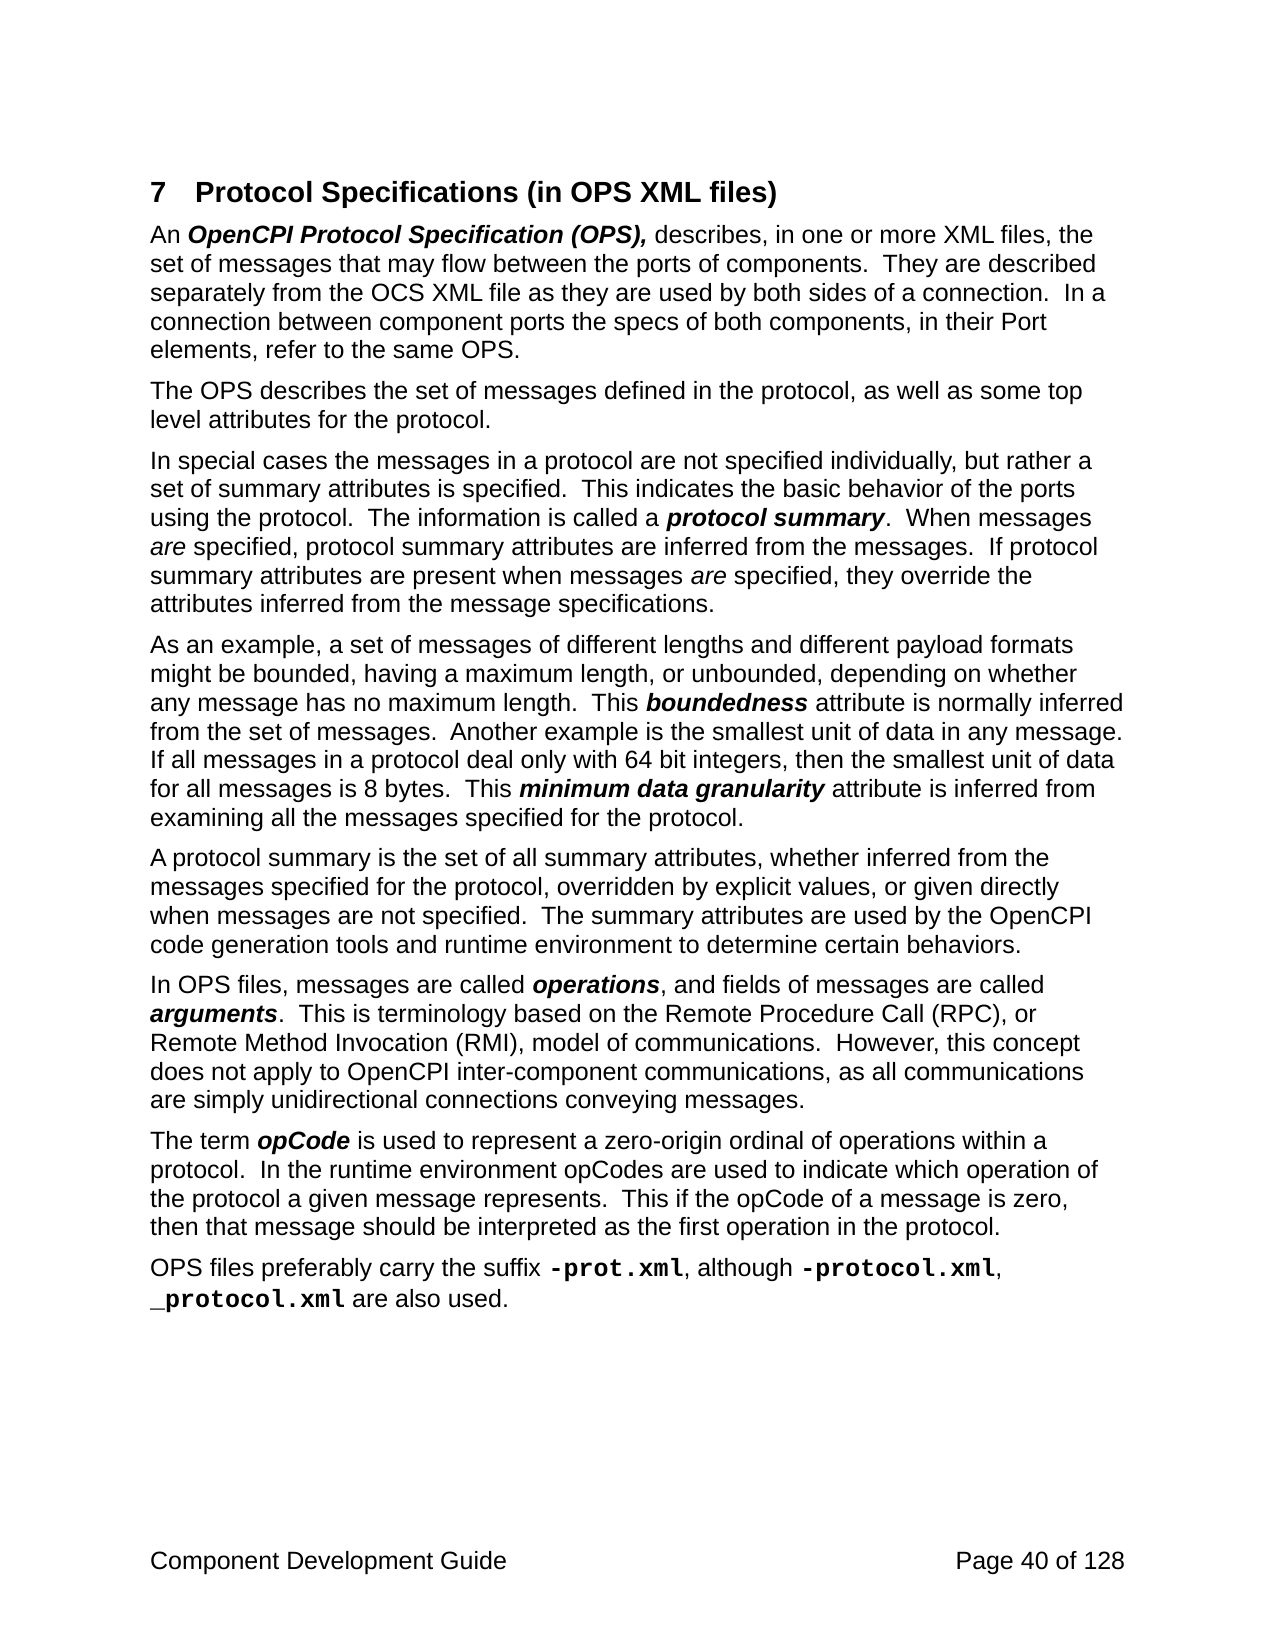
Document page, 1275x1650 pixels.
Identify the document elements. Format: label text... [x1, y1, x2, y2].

text In special cases the messages in a protocol are not specified individually, but rather a set of summary attributes is specified. This indicates the basic behavior of the ports using the protocol. The information is called a protocol summary. When messages are specified, protocol summary attributes are inferred from the messages. If protocol summary attributes are present when messages are specified, they override the attributes inferred from the message specifications. [150, 446, 1125, 618]
text A protocol summary is the set of all summary attributes, whether inferred from the messages specified for the protocol, overridden by explicit values, or given directly when messages are not specified. The summary attributes are used by the OpenCPI code generation tools and runtime environment to determine certain behaviors. [150, 843, 1125, 958]
subtitle Protocol Specifications (in OPS XML files) [150, 175, 1125, 208]
text As an example, a set of messages of different lengths and different payload formats might be bounded, having a maximum length, or unbounded, depending on whether any message has no maximum length. This boundedness attribute is normally inferred from the set of messages. Another example is the smallest unit of data in any message. If all messages in a protocol deal only with 64 bit integers, then the smallest unit of data for all messages is 8 bytes. This minimum data granularity attribute is inferred from examining all the messages specified for the protocol. [150, 630, 1125, 831]
text OPS files preferably carry the suffix -prot.xml, although -protocol.xml, _protocol.xml are also used. [150, 1253, 1125, 1315]
text The term opCode is used to represent a zero-origin ordinal of operations within a protocol. In the runtime environment opCodes are used to indicate which operation of the protocol a given message represents. This if the opCode of a message is zero, then that message should be interpreted as the first operation in the protocol. [150, 1126, 1125, 1241]
text In OPS files, messages are called operations, and fields of messages are called arguments. This is terminology based on the Remote Procedure Call (RPC), or Remote Method Invocation (RMI), model of communications. However, this concept does not apply to OpenCPI inter-component communications, as all communications are simply unidirectional connections conveying messages. [150, 970, 1125, 1114]
text The OPS describes the set of messages defined in the protocol, as well as some top level attributes for the protocol. [150, 376, 1125, 434]
text An OpenCPI Protocol Specification (OPS), describes, in one or more XML files, the set of messages that may flow between the ports of components. They are described separately from the OCS XML file as they are used by both sides of a connection. In a connection between component ports the specs of both components, in their Port elements, refer to the same OPS. [150, 221, 1125, 364]
